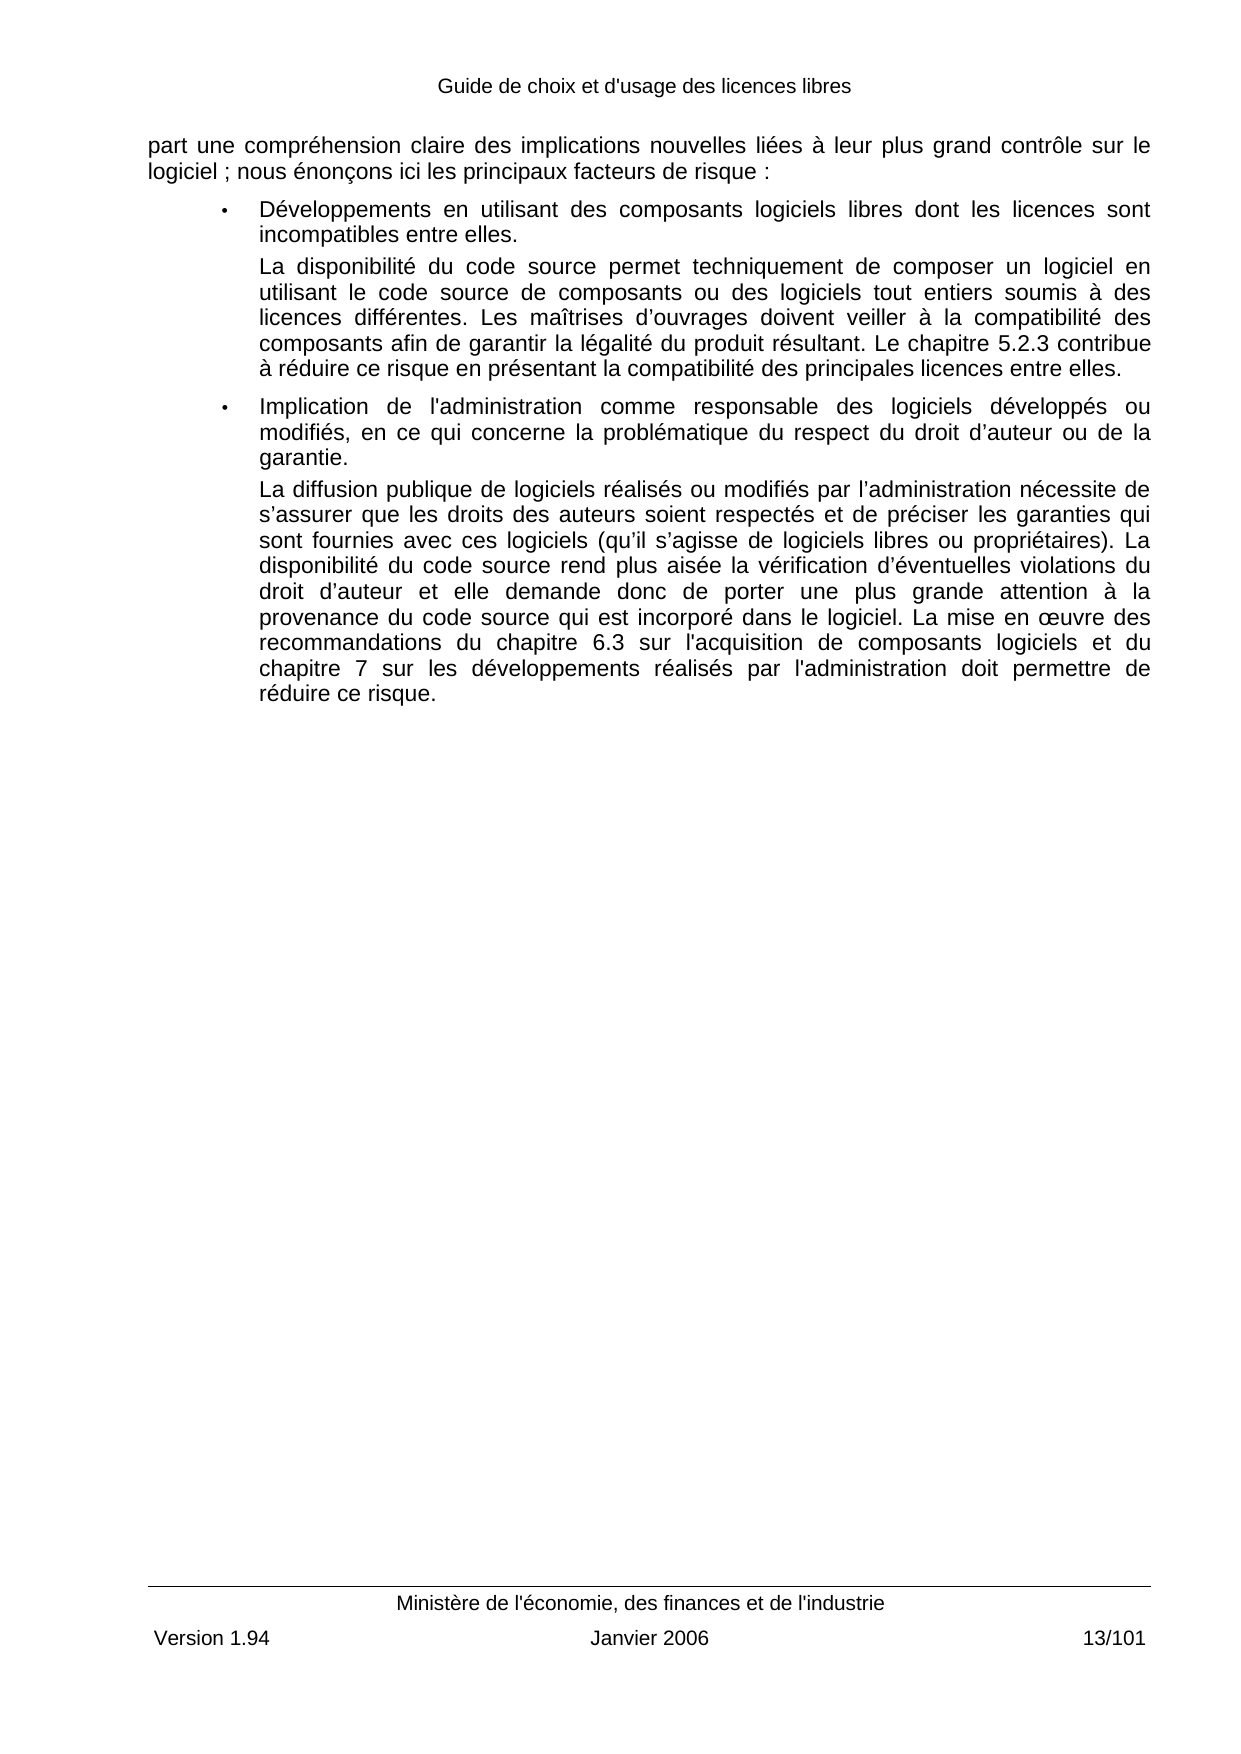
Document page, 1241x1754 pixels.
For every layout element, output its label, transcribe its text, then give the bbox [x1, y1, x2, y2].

text La disponibilité du code source permet techniquement de composer un logiciel en utilisant le code source de composants ou des logiciels tout entiers soumis à des licences différentes. Les maîtrises d’ouvrages doivent veiller à la compatibilité des composants afin de garantir la légalité du produit résultant. Le chapitre 5.2.3 contribue à réduire ce risque en présentant la compatibilité des principales licences entre elles. [259, 254, 1151, 381]
text part une compréhension claire des implications nouvelles liées à leur plus grand contrôle sur le logiciel ; nous énonçons ici les principaux facteurs de risque : [148, 133, 1151, 184]
text La diffusion publique de logiciels réalisés ou modifiés par l’administration nécessite de s’assurer que les droits des auteurs soient respectés et de préciser les garanties qui sont fournies avec ces logiciels (qu’il s’agisse de logiciels libres ou propriétaires). La disponibilité du code source rend plus aisée la vérification d’éventuelles violations du droit d’auteur et elle demande donc de porter une plus grande attention à la provenance du code source qui est incorporé dans le logiciel. La mise en œuvre des recommandations du chapitre 6.3 sur l'acquisition de composants logiciels et du chapitre 7 sur les développements réalisés par l'administration doit permettre de réduire ce risque. [259, 477, 1151, 706]
list Développements en utilisant des composants logiciels libres dont les licences sont incompatibles entre elles. [221, 196, 1151, 247]
list Implication de l'administration comme responsable des logiciels développés ou modifiés, en ce qui concerne la problématique du respect du droit d’auteur ou de la garantie. [222, 394, 1151, 470]
